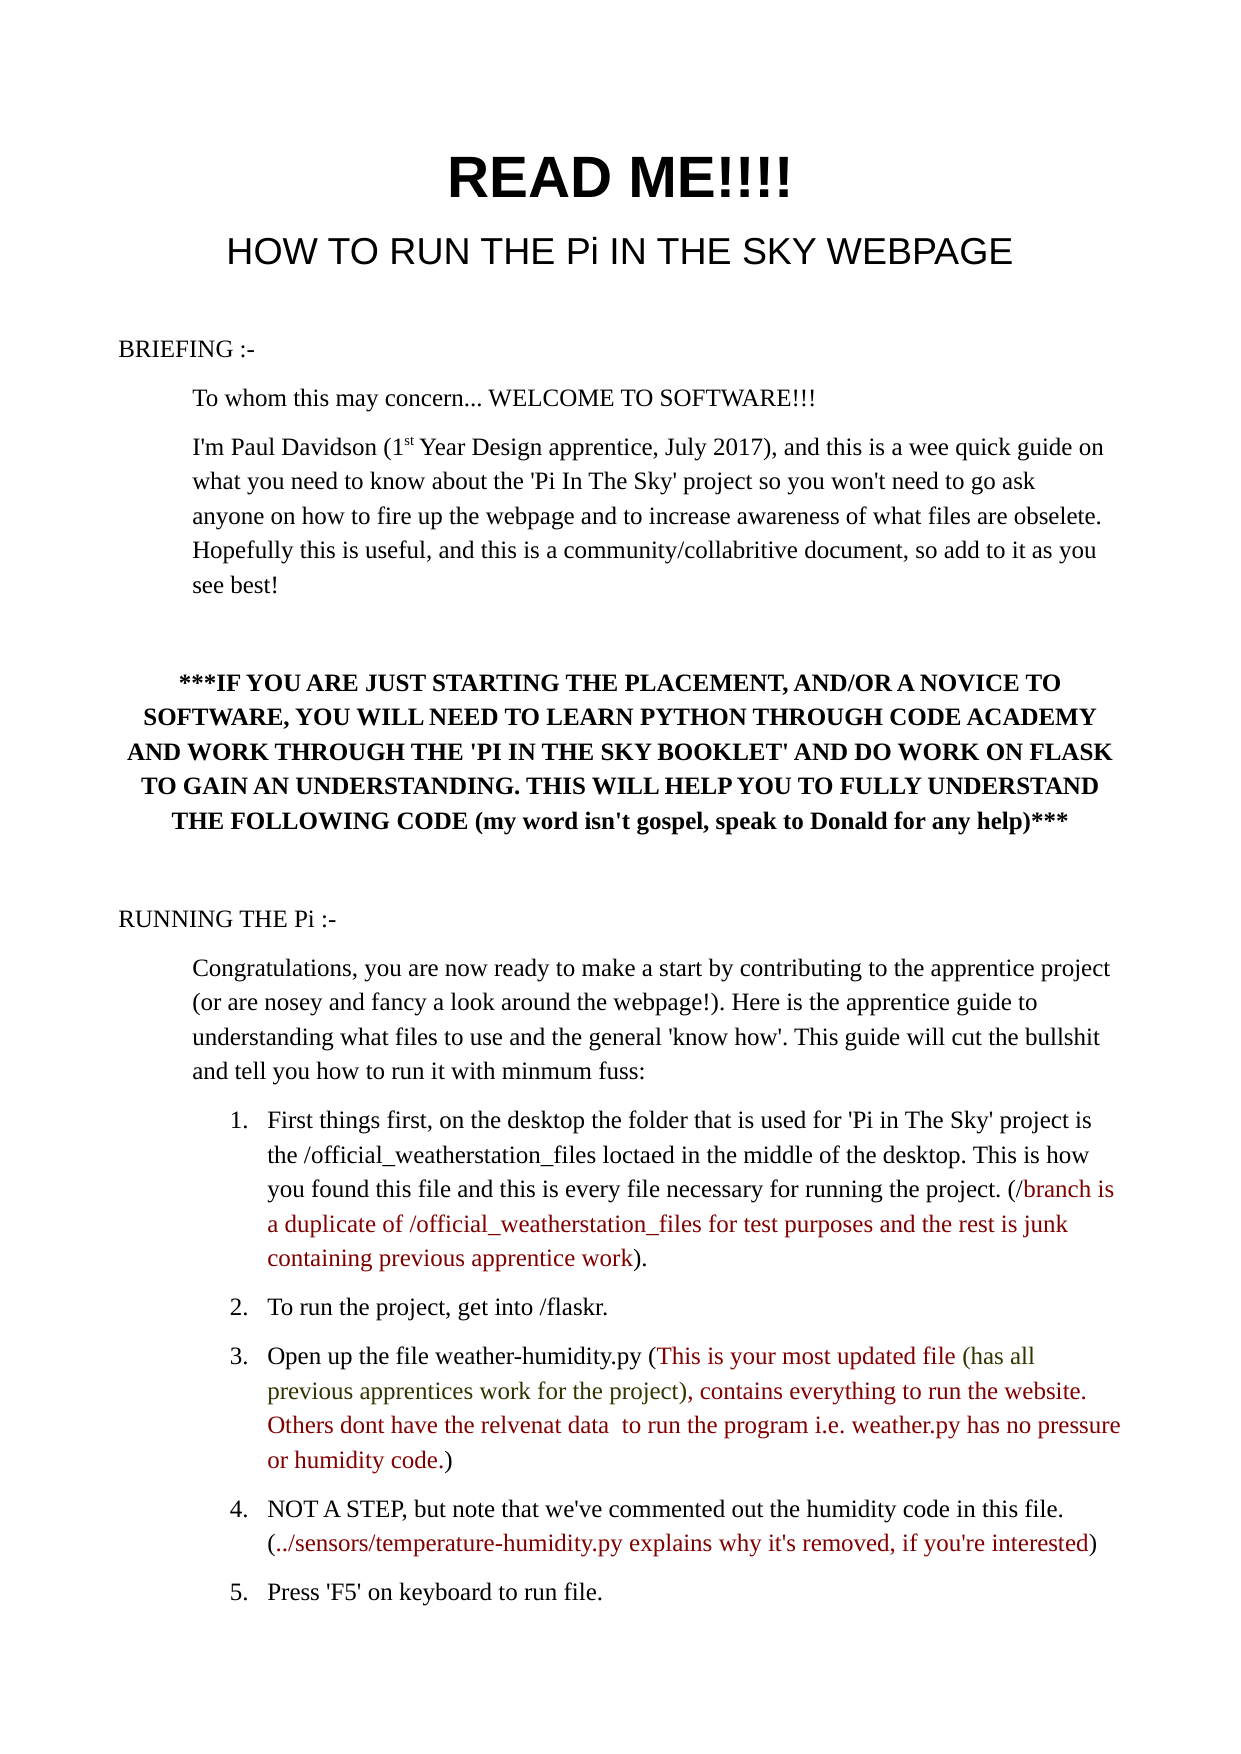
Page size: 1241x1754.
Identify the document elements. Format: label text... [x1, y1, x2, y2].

text I'm Paul Davidson (1st Year Design apprentice, July 2017), and this is a wee quick guide on what you need to know about the 'Pi In The Sky' project so you won't need to go ask anyone on how to fire up the webpage and to increase awareness of what files are obselete. Hopefully this is useful, and this is a community/collabritive document, so add to it as you see best! [118, 432, 1122, 598]
text BRIEFING :- [118, 334, 1122, 362]
text To whom this may concern... WELCOME TO SOFTWARE!!! [118, 383, 1122, 411]
list Press 'F5' on keyboard to run file. [229, 1577, 1122, 1606]
text Congratulations, you are now ready to make a start by contributing to the apprentice project (or are nosey and fancy a look around the webpage!). Here is the apprentice guide to understanding what files to use and the general 'know how'. This guide will cut the bullshit and tell you how to run it with minmum fuss: [118, 953, 1122, 1085]
list First things first, on the desktop the folder that is used for 'Pi in The Sky' project is the /official_weatherstation_files loctaed in the middle of the desktop. This is how you found this file and this is every file necessary for running the project. (/branch is a duplicate of /official_weatherstation_files for test purposes and the rest is junk containing previous apprentice work). [229, 1105, 1122, 1272]
list To run the project, get into /flaskr. [229, 1292, 1122, 1321]
list NOT A STEP, but note that we've commented out the humidity code in this file. (../sensors/temperature-humidity.py explains why it's removed, if you're interested) [229, 1494, 1122, 1557]
list Open up the file weather-humidity.py (This is your most updated file (has all previous apprentices work for the project), contains everything to run the website. Others dont have the relvenat data to run the program i.e. weather.py has no pressure or humidity code.) [229, 1341, 1122, 1474]
title READ ME!!!! [118, 143, 1122, 210]
text RUNNING THE Pi :- [118, 904, 1122, 933]
text ***IF YOU ARE JUST STARTING THE PLACEMENT, AND/OR A NOVICE TO SOFTWARE, YOU WILL NEED TO LEARN PYTHON THROUGH CODE ACADEMY AND WORK THROUGH THE 'PI IN THE SKY BOOKLET' AND DO WORK ON FLASK TO GAIN AN UNDERSTANDING. THIS WILL HELP YOU TO FULLY UNDERSTAND THE FOLLOWING CODE (my word isn't gospel, speak to Donald for any help)*** [118, 668, 1122, 834]
subtitle HOW TO RUN THE Pi IN THE SKY WEBPAGE [118, 229, 1122, 272]
